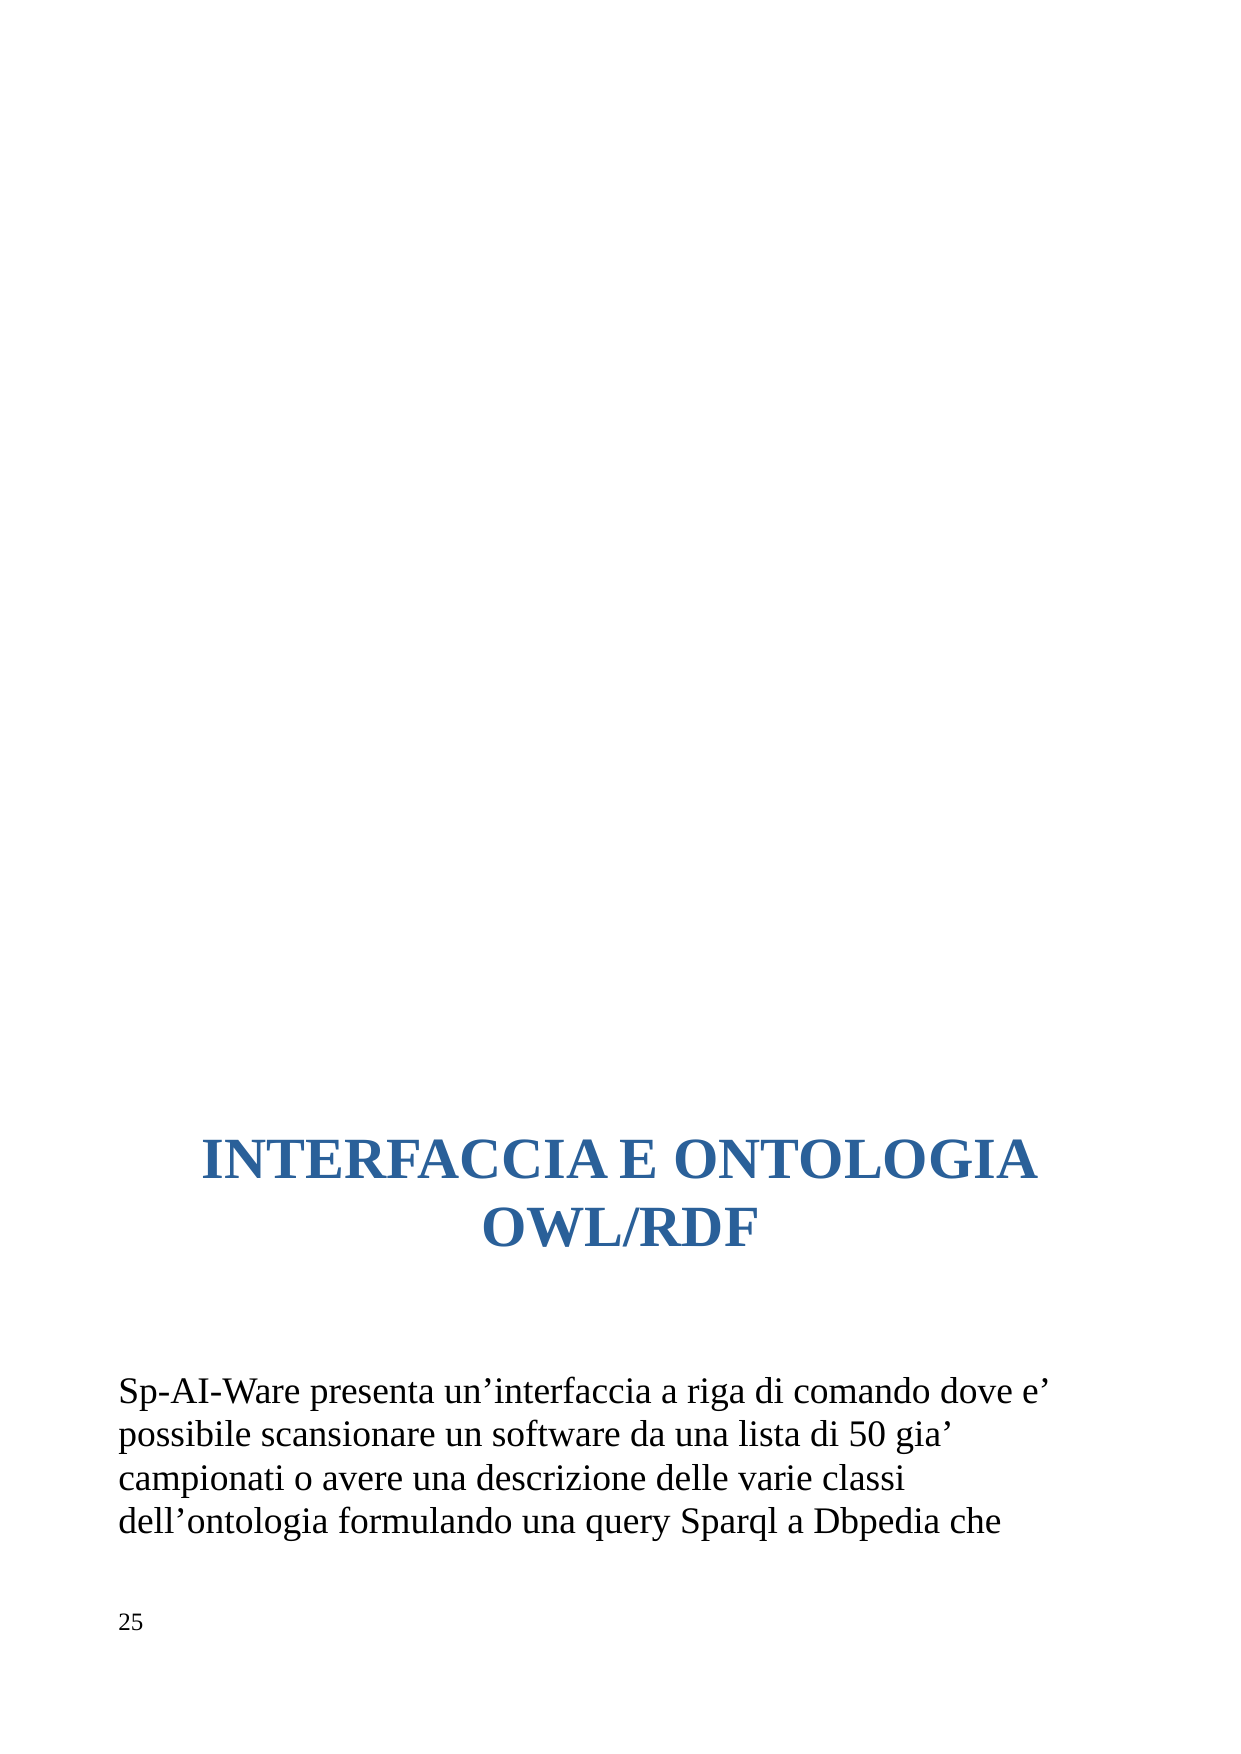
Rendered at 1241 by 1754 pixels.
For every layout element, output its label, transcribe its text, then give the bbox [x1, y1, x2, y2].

text Sp-AI-Ware presenta un’interfaccia a riga di comando dove e’ possibile scansionare un software da una lista di 50 gia’ campionati o avere una descrizione delle varie classi dell’ontologia formulando una query Sparql a Dbpedia che [118, 1369, 1122, 1541]
text INTERFACCIA E ONTOLOGIA OWL/RDF [118, 1124, 1122, 1258]
